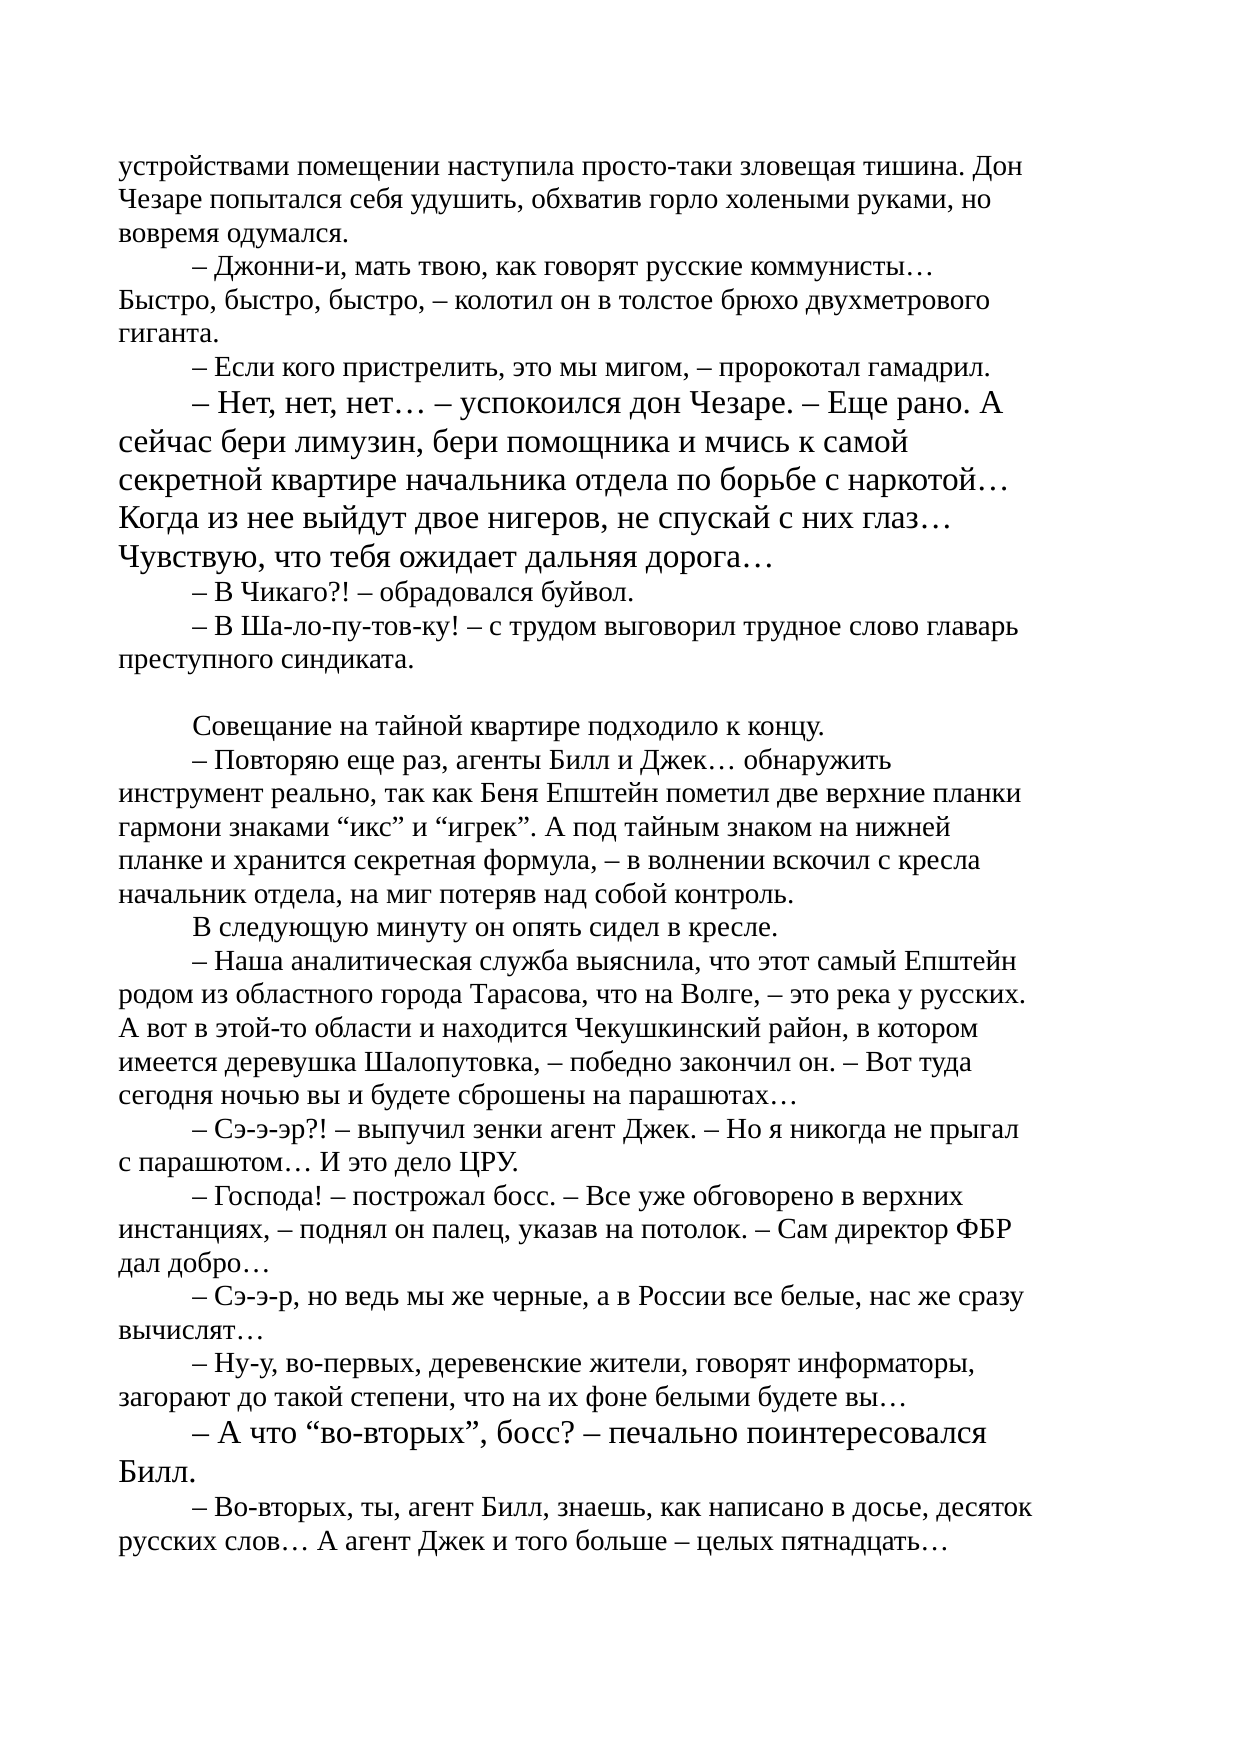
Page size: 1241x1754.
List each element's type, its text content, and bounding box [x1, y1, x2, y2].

text – В Чикаго?! – обрадовался буйвол. [118, 574, 1033, 608]
text – Ну-у, во-первых, деревенские жители, говорят информаторы, загорают до такой степени, что на их фоне белыми будете вы… [118, 1346, 1033, 1413]
text – Сэ-э-р, но ведь мы же черные, а в России все белые, нас же сразу вычислят… [118, 1278, 1033, 1346]
text – Повторяю еще раз, агенты Билл и Джек… обнаружить инструмент реально, так как Беня Епштейн пометил две верхние планки гармони знаками “икс” и “игрек”. А под тайным знаком на нижней планке и хранится секретная формула, – в волнении вскочил с кресла начальник отдела, на миг потеряв над собой контроль. [118, 742, 1033, 909]
text Совещание на тайной квартире подходило к концу. [118, 708, 1033, 742]
text – Господа! – построжал босс. – Все уже обговорено в верхних инстанциях, – поднял он палец, указав на потолок. – Сам директор ФБР дал добро… [118, 1178, 1033, 1278]
text В следующую минуту он опять сидел в кресле. [118, 909, 1033, 943]
text – А что “во-вторых”, босс? – печально поинтересовался Билл. [118, 1413, 1033, 1489]
text – Джонни-и, мать твою, как говорят русские коммунисты… Быстро, быстро, быстро, – колотил он в толстое брюхо двухметрового гиганта. [118, 248, 1033, 349]
text – Нет, нет, нет… – успокоился дон Чезаре. – Еще рано. А сейчас бери лимузин, бери помощника и мчись к самой секретной квартире начальника отдела по борьбе с наркотой… Когда из нее выйдут двое нигеров, не спускай с них глаз…Чувствую, что тебя ожидает дальняя дорога… [118, 382, 1033, 574]
text – Сэ-э-эр?! – выпучил зенки агент Джек. – Но я никогда не прыгал с парашютом… И это дело ЦРУ. [118, 1111, 1033, 1178]
text – В Ша-ло-пу-тов-ку! – с трудом выговорил трудное слово главарь преступного синдиката. [118, 608, 1033, 675]
text устройствами помещении наступила просто-таки зловещая тишина. Дон Чезаре попытался себя удушить, обхватив горло холеными руками, но вовремя одумался. [118, 148, 1033, 248]
text – Если кого пристрелить, это мы мигом, – пророкотал гамадрил. [118, 349, 1033, 382]
text – Наша аналитическая служба выяснила, что этот самый Епштейн родом из областного города Тарасова, что на Волге, – это река у русских. А вот в этой-то области и находится Чекушкинский район, в котором имеется деревушка Шалопутовка, – победно закончил он. – Вот туда сегодня ночью вы и будете сброшены на парашютах… [118, 943, 1033, 1111]
text – Во-вторых, ты, агент Билл, знаешь, как написано в досье, десяток русских слов… А агент Джек и того больше – целых пятнадцать… [118, 1489, 1033, 1556]
